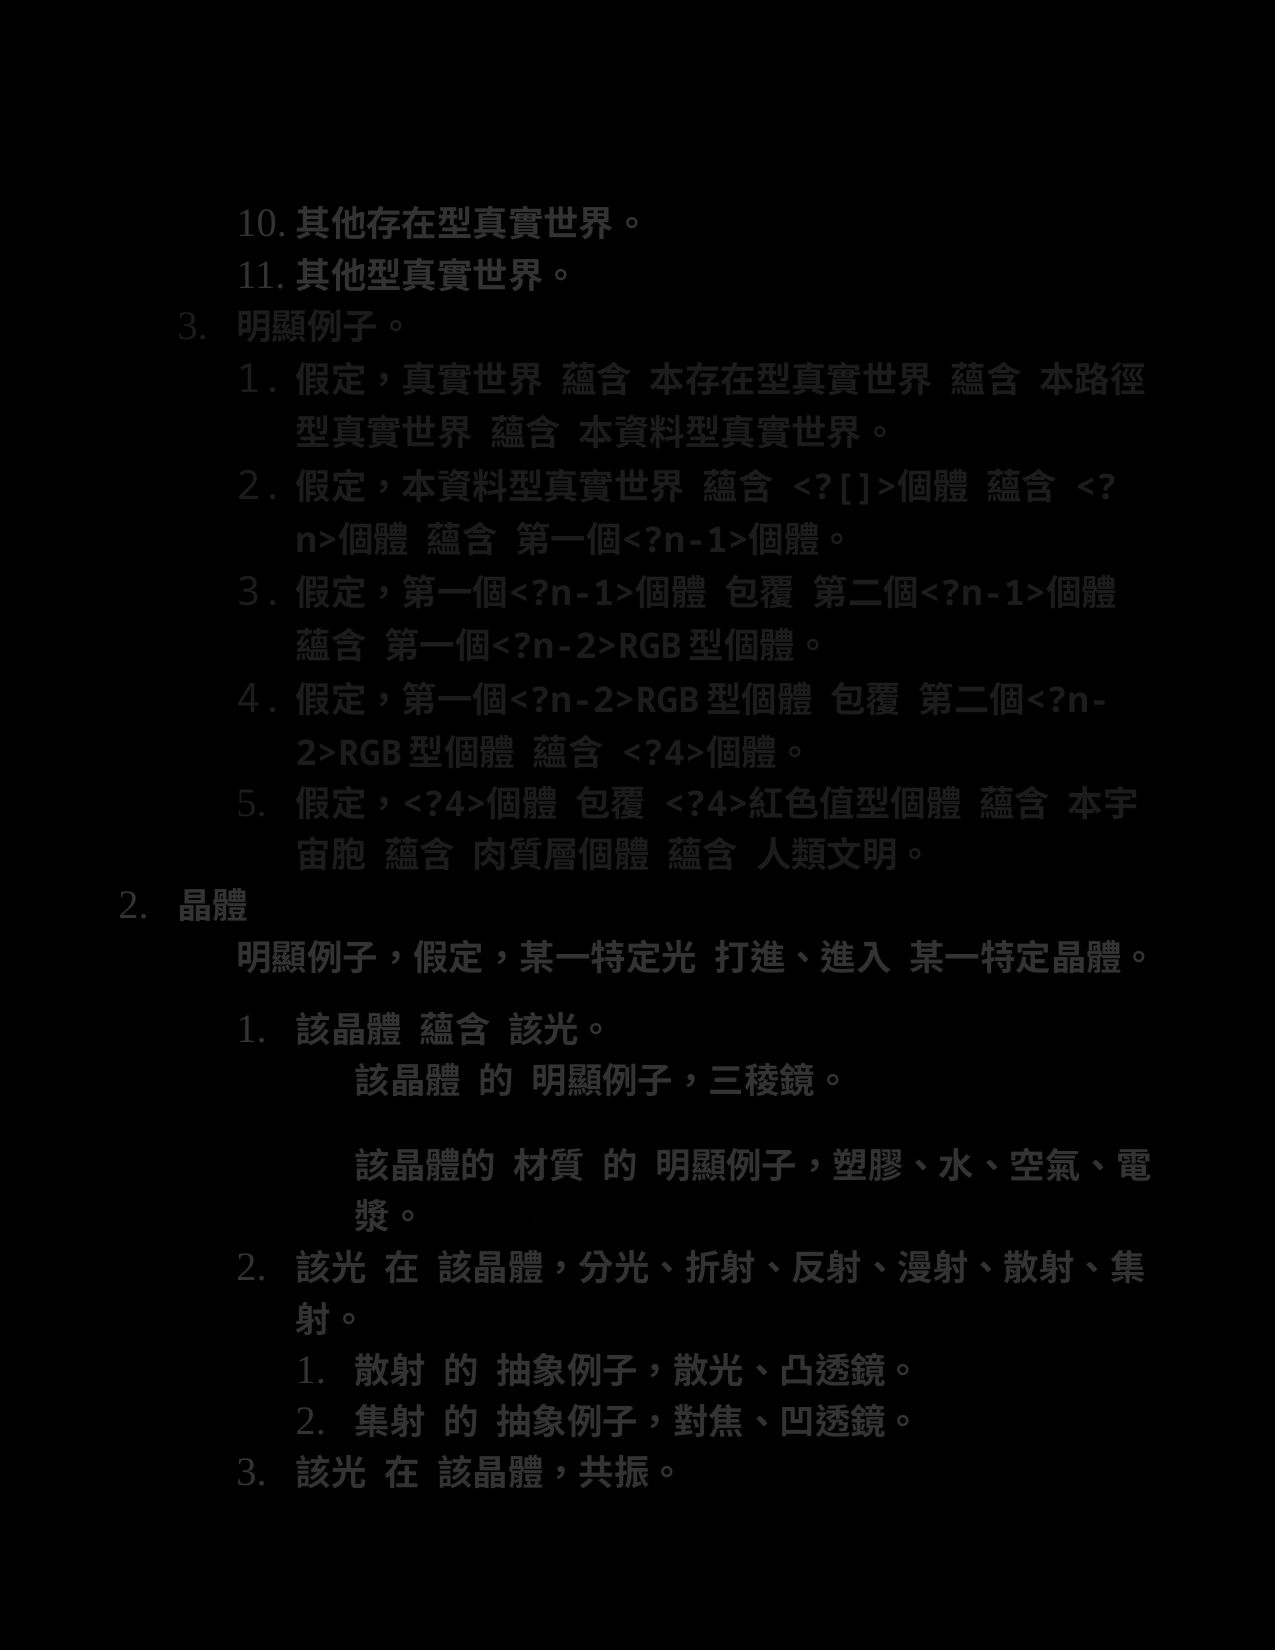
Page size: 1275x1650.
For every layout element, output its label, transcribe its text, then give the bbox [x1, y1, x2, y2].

list 晶體 [118, 878, 1157, 929]
list 明顯例子。 [177, 298, 1157, 349]
list 該晶體 蘊含 該光。 [236, 1002, 1157, 1053]
list 明顯例子，假定，某一特定光 打進、進入 某一特定晶體。（明顯例子，假定，某一特定<?a>個體 打進、進入 某一特定<?b>個體）（b > a） [177, 929, 1157, 1002]
list 假定，第一個<?n-2>RGB型個體 包覆 第二個<?n-2>RGB型個體 蘊含 <?4>個體。 [236, 669, 1157, 775]
list 假定，<?4>個體 包覆 <?4>紅色值型個體 蘊含 本宇宙胞 蘊含 肉質層個體 蘊含 人類文明。 [236, 775, 1157, 878]
list 其他型真實世界。 [236, 247, 1157, 298]
list 其他存在型真實世界。 [236, 196, 1157, 247]
list 該光 在 該晶體，共振。 [236, 1445, 1157, 1496]
list 散射 的 抽象例子，散光、凸透鏡。 [295, 1342, 1157, 1393]
list 假定，本資料型真實世界 蘊含 <?[]>個體 蘊含 <?n>個體 蘊含 第一個<?n-1>個體。 [236, 456, 1157, 562]
list 該晶體的 材質 的 明顯例子，塑膠、水、空氣、電漿。（製成的 晶體） [295, 1137, 1157, 1240]
list 假定，第一個<?n-1>個體 包覆 第二個<?n-1>個體 蘊含 第一個<?n-2>RGB型個體。 [236, 562, 1157, 669]
list 該晶體 的 明顯例子，三稜鏡。（晶體 的 明顯例子，固態型晶體、液態型晶體、氣態型晶體、等離子態型晶體） [295, 1053, 1157, 1137]
list 該光 在 該晶體，分光、折射、反射、漫射、散射、集射。 [236, 1240, 1157, 1342]
list 集射 的 抽象例子，對焦、凹透鏡。 [295, 1393, 1157, 1445]
list 假定，真實世界 蘊含 本存在型真實世界 蘊含 本路徑型真實世界 蘊含 本資料型真實世界。 [236, 349, 1157, 456]
